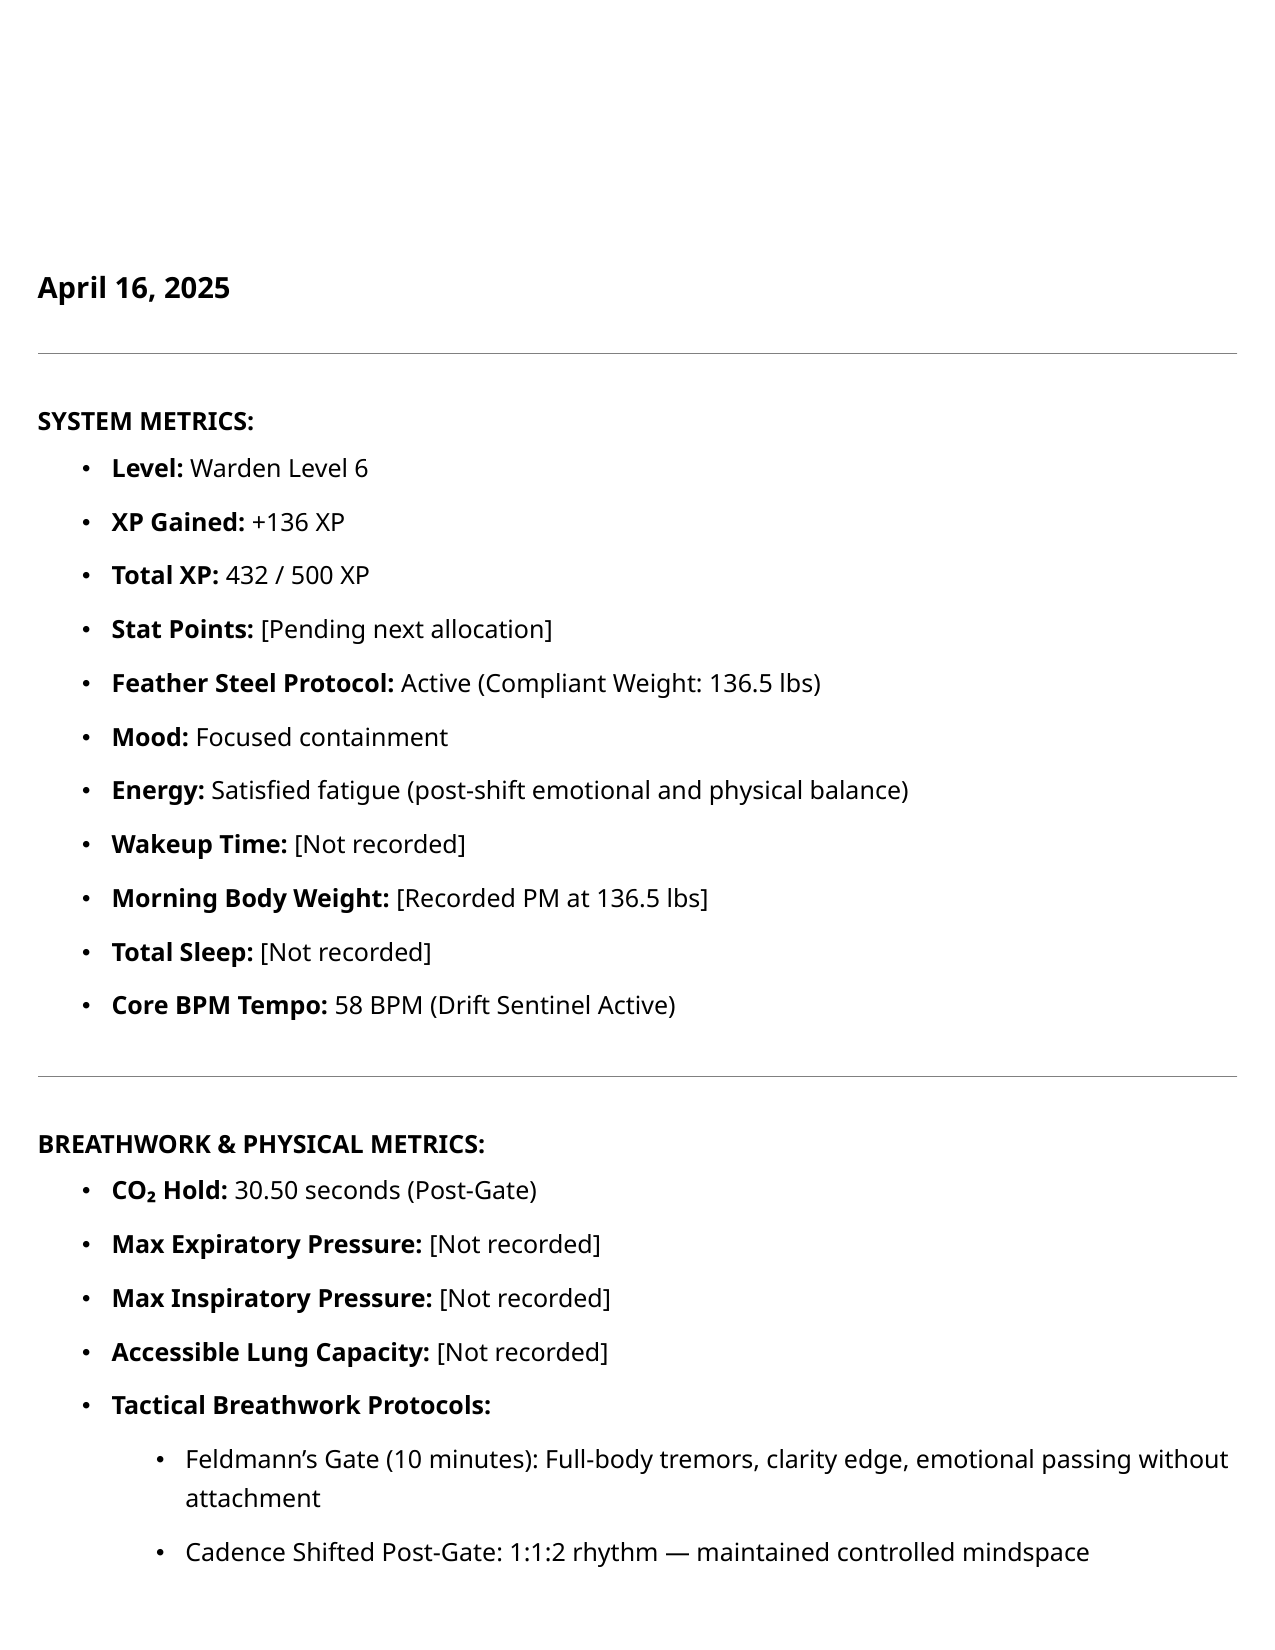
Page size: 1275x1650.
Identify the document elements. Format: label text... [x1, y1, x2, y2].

list Tactical Breathwork Protocols: [82, 1388, 1237, 1422]
list Cadence Shifted Post-Gate: 1:1:2 rhythm — maintained controlled mindspace [156, 1535, 1237, 1569]
list Max Expiratory Pressure: [Not recorded] [82, 1227, 1237, 1261]
list Max Inspiratory Pressure: [Not recorded] [82, 1281, 1237, 1314]
subtitle BREATHWORK & PHYSICAL METRICS: [37, 1126, 1237, 1161]
list Stat Points: [Pending next allocation] [82, 612, 1237, 646]
list Total Sleep: [Not recorded] [82, 934, 1237, 968]
list Morning Body Weight: [Recorded PM at 136.5 lbs] [82, 880, 1237, 914]
list CO₂ Hold: 30.50 seconds (Post-Gate) [82, 1173, 1237, 1207]
list XP Gained: +136 XP [82, 504, 1237, 538]
list Level: Warden Level 6 [82, 450, 1237, 484]
list Feldmann’s Gate (10 minutes): Full-body tremors, clarity edge, emotional passing without attachment [156, 1442, 1237, 1515]
list Mood: Focused containment [82, 719, 1237, 753]
list Accessible Lung Capacity: [Not recorded] [82, 1334, 1237, 1368]
list Feather Steel Protocol: Active (Compliant Weight: 136.5 lbs) [82, 665, 1237, 699]
list Wakeup Time: [Not recorded] [82, 827, 1237, 861]
list Total XP: 432 / 500 XP [82, 558, 1237, 592]
subtitle April 16, 2025 [37, 267, 1237, 307]
list Core BPM Tempo: 58 BPM (Drift Sentinel Active) [82, 988, 1237, 1022]
list Energy: Satisfied fatigue (post-shift emotional and physical balance) [82, 773, 1237, 807]
subtitle SYSTEM METRICS: [37, 404, 1237, 438]
